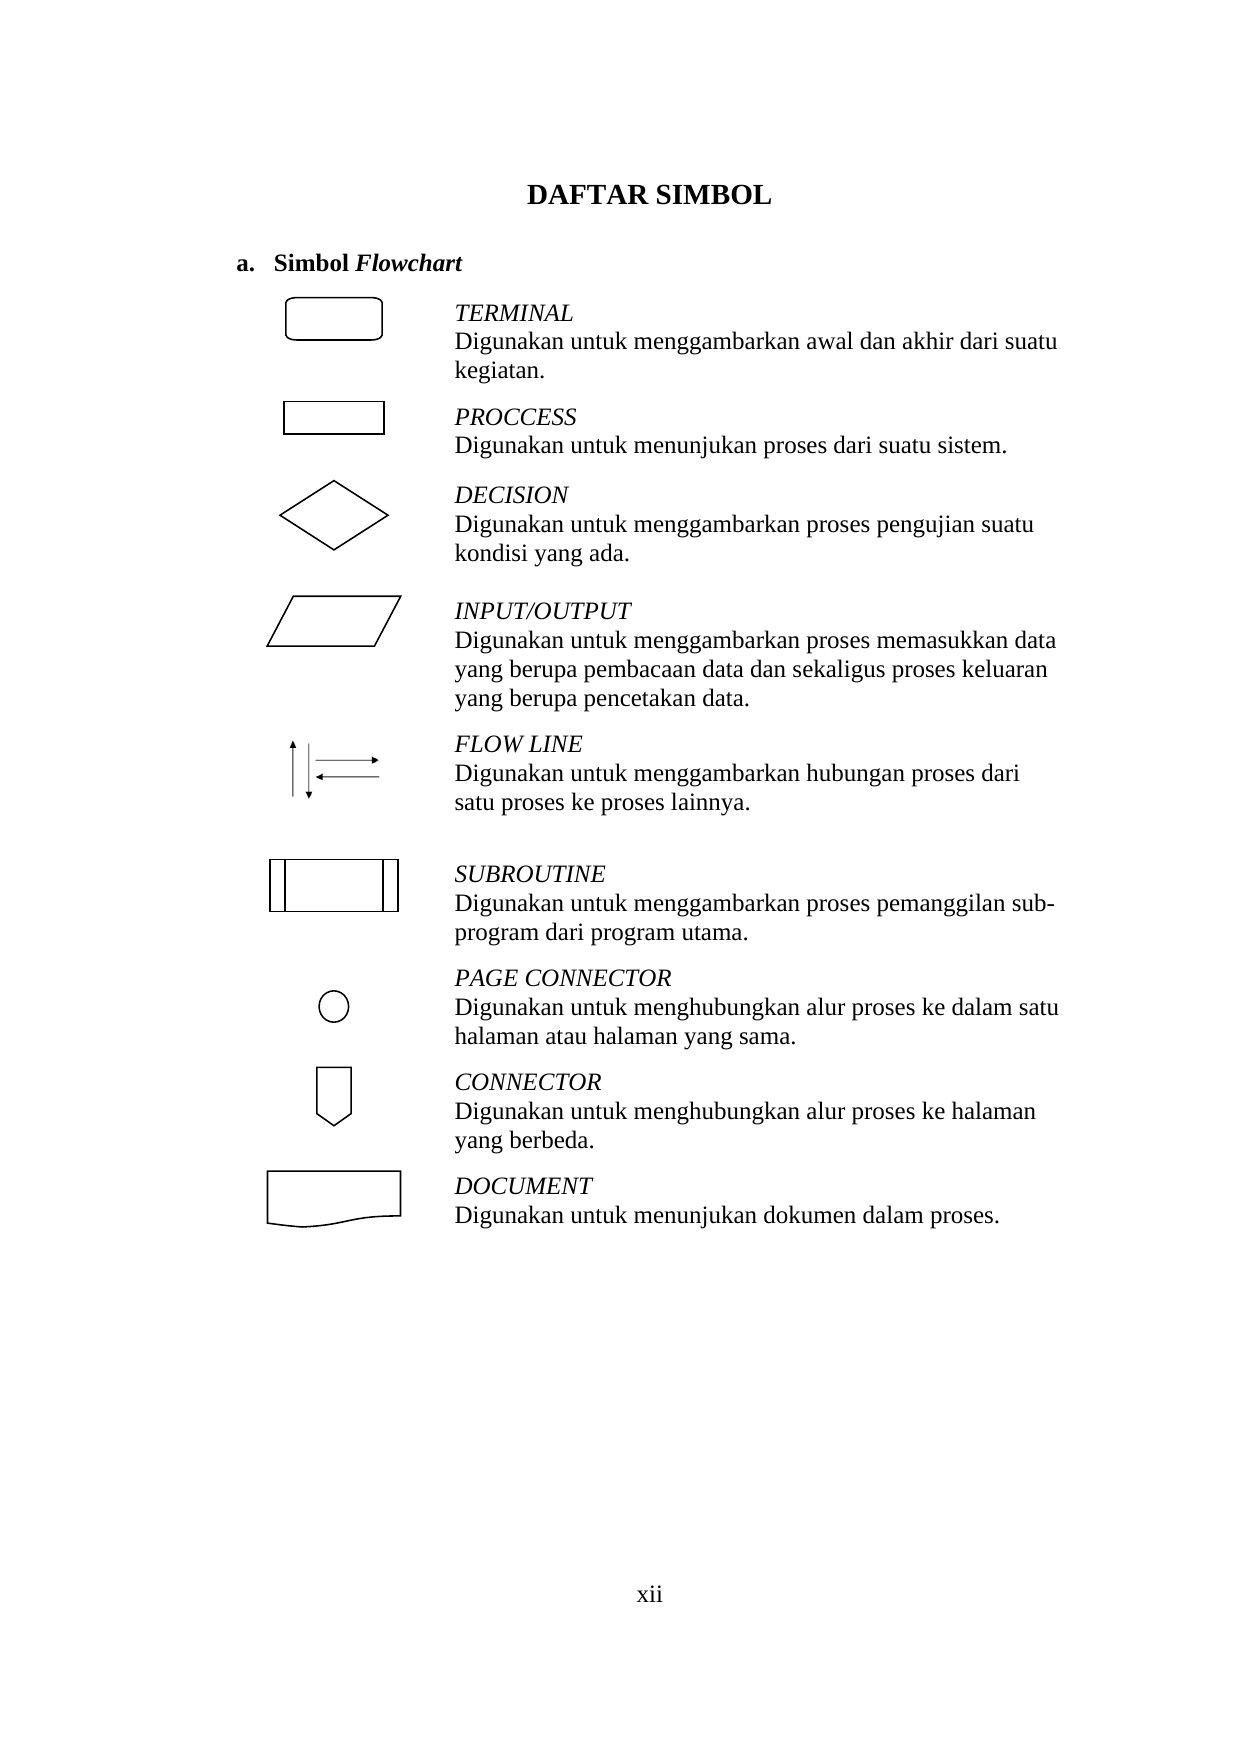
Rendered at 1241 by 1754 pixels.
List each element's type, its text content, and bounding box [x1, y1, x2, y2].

table_cell TERMINAL Digunakan untuk menggambarkan awal dan akhir dari suatu kegiatan. [443, 298, 1074, 402]
table_header Simbol Flowchart [225, 244, 1074, 298]
table_cell [225, 1067, 443, 1171]
table_cell SUBROUTINE Digunakan untuk menggambarkan proses pemanggilan sub-program dari program utama. [443, 859, 1074, 963]
table_cell [225, 298, 443, 402]
table_cell DECISION Digunakan untuk menggambarkan proses pengujian suatu kondisi yang ada. [443, 481, 1074, 596]
table_cell PAGE CONNECTOR Digunakan untuk menghubungkan alur proses ke dalam satu halaman atau halaman yang sama. [443, 963, 1074, 1067]
table_cell INPUT/OUTPUT Digunakan untuk menggambarkan proses memasukkan data yang berupa pembacaan data dan sekaligus proses keluaran yang berupa pencetakan data. [443, 596, 1074, 729]
table_cell [225, 596, 443, 729]
table_cell PROCCESS Digunakan untuk menunjukan proses dari suatu sistem. [443, 402, 1074, 481]
table_cell [225, 963, 443, 1067]
table_cell DOCUMENT Digunakan untuk menunjukan dokumen dalam proses. [443, 1171, 1074, 1275]
table_cell CONNECTOR Digunakan untuk menghubungkan alur proses ke halaman yang berbeda. [443, 1067, 1074, 1171]
table_cell [225, 402, 443, 481]
table_cell FLOW LINE Digunakan untuk menggambarkan hubungan proses dari satu proses ke proses lainnya. [443, 729, 1074, 859]
table_cell [225, 1171, 443, 1275]
table_cell [225, 859, 443, 963]
table_cell [225, 481, 443, 596]
subtitle DAFTAR SIMBOL [236, 177, 1063, 211]
table_cell [225, 729, 443, 859]
